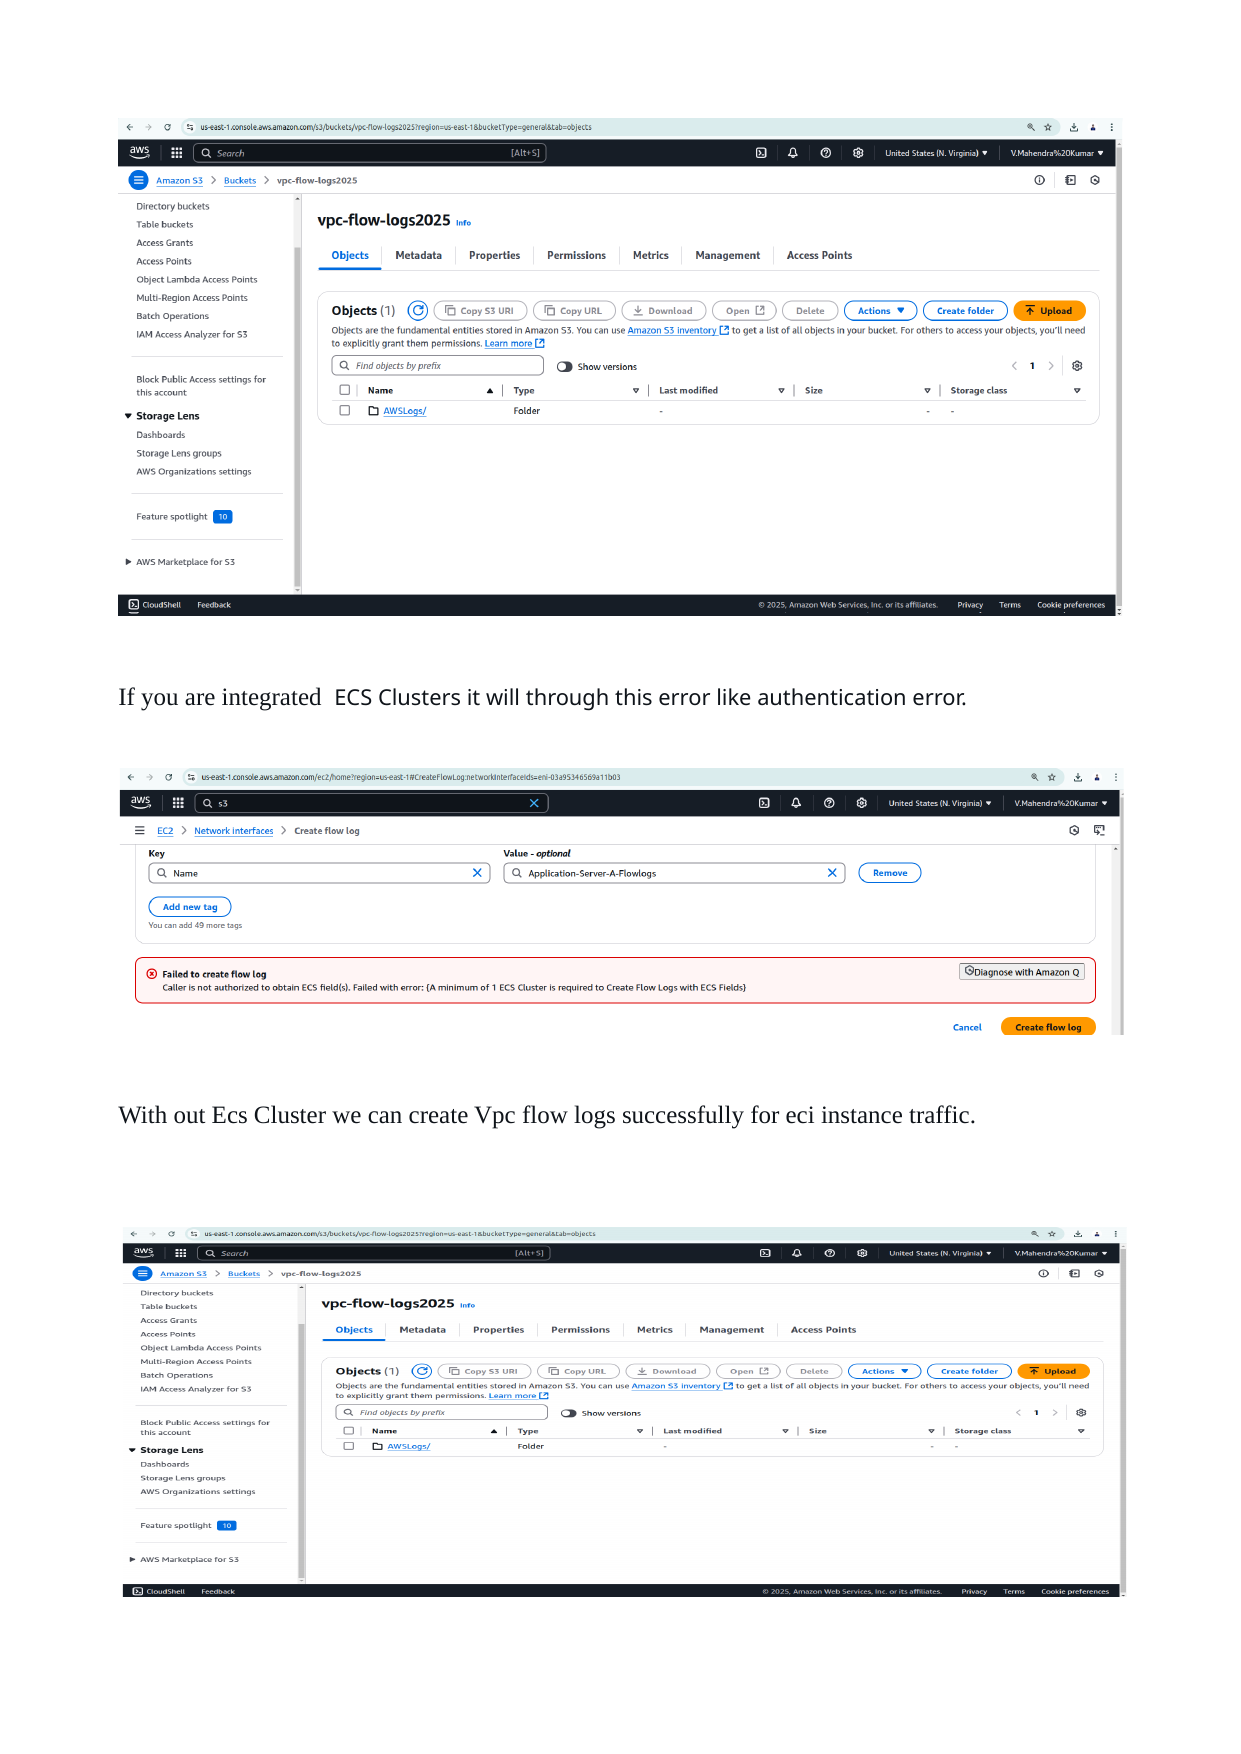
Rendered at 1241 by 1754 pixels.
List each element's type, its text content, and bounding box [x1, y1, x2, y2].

text If you are integrated ECS Clusters it will through this error like authentication error. With out Ecs Cluster we can create Vpc flow logs successfully for eci instance traffic. [118, 616, 1122, 1625]
picture [118, 118, 1123, 616]
picture [119, 768, 1124, 1035]
picture [122, 1227, 1127, 1597]
